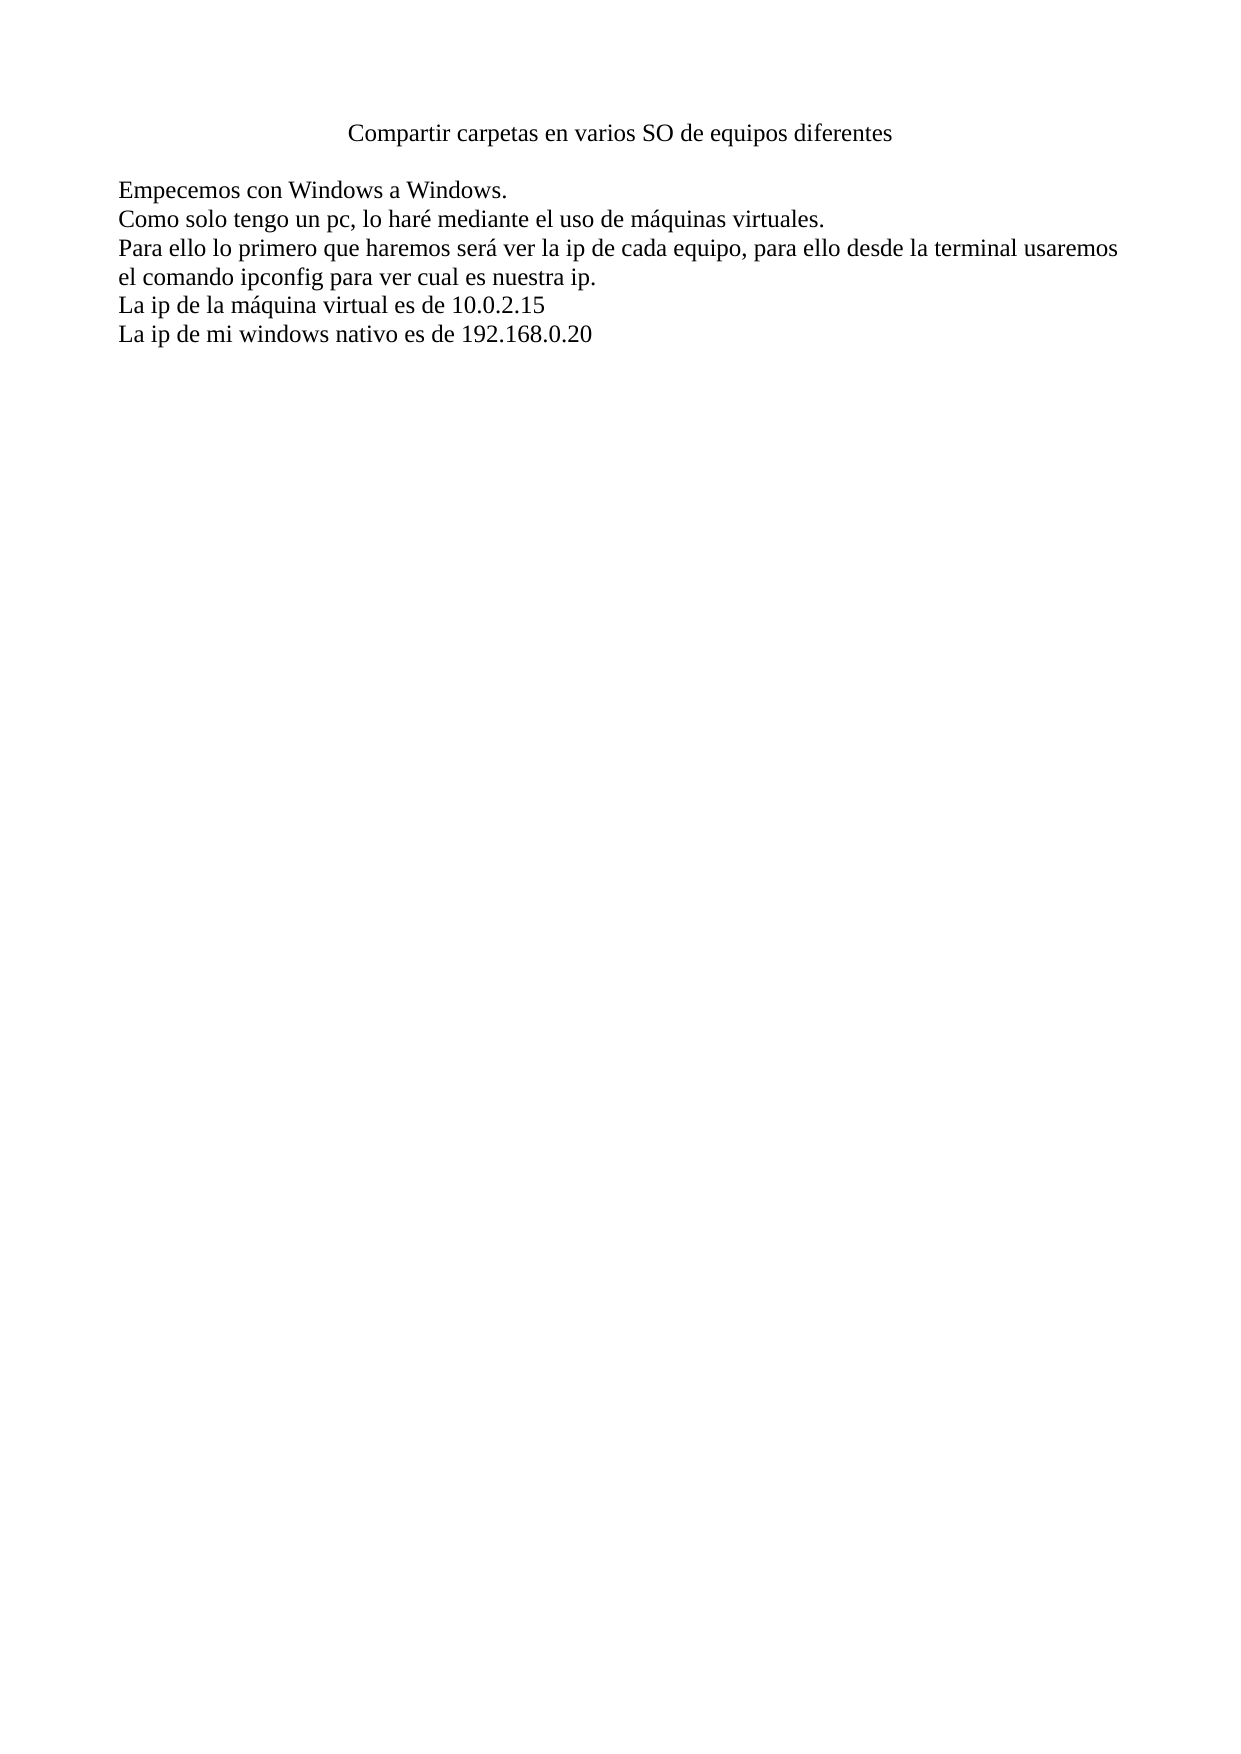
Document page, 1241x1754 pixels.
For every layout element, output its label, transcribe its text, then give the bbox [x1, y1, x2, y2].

text Empecemos con Windows a Windows. [118, 176, 1122, 204]
text La ip de mi windows nativo es de 192.168.0.20 [118, 319, 1122, 348]
text Como solo tengo un pc, lo haré mediante el uso de máquinas virtuales. [118, 204, 1122, 233]
text La ip de la máquina virtual es de 10.0.2.15 [118, 291, 1122, 319]
text Para ello lo primero que haremos será ver la ip de cada equipo, para ello desde la terminal usaremos el comando ipconfig para ver cual es nuestra ip. [118, 233, 1122, 291]
text Compartir carpetas en varios SO de equipos diferentes [118, 118, 1122, 147]
